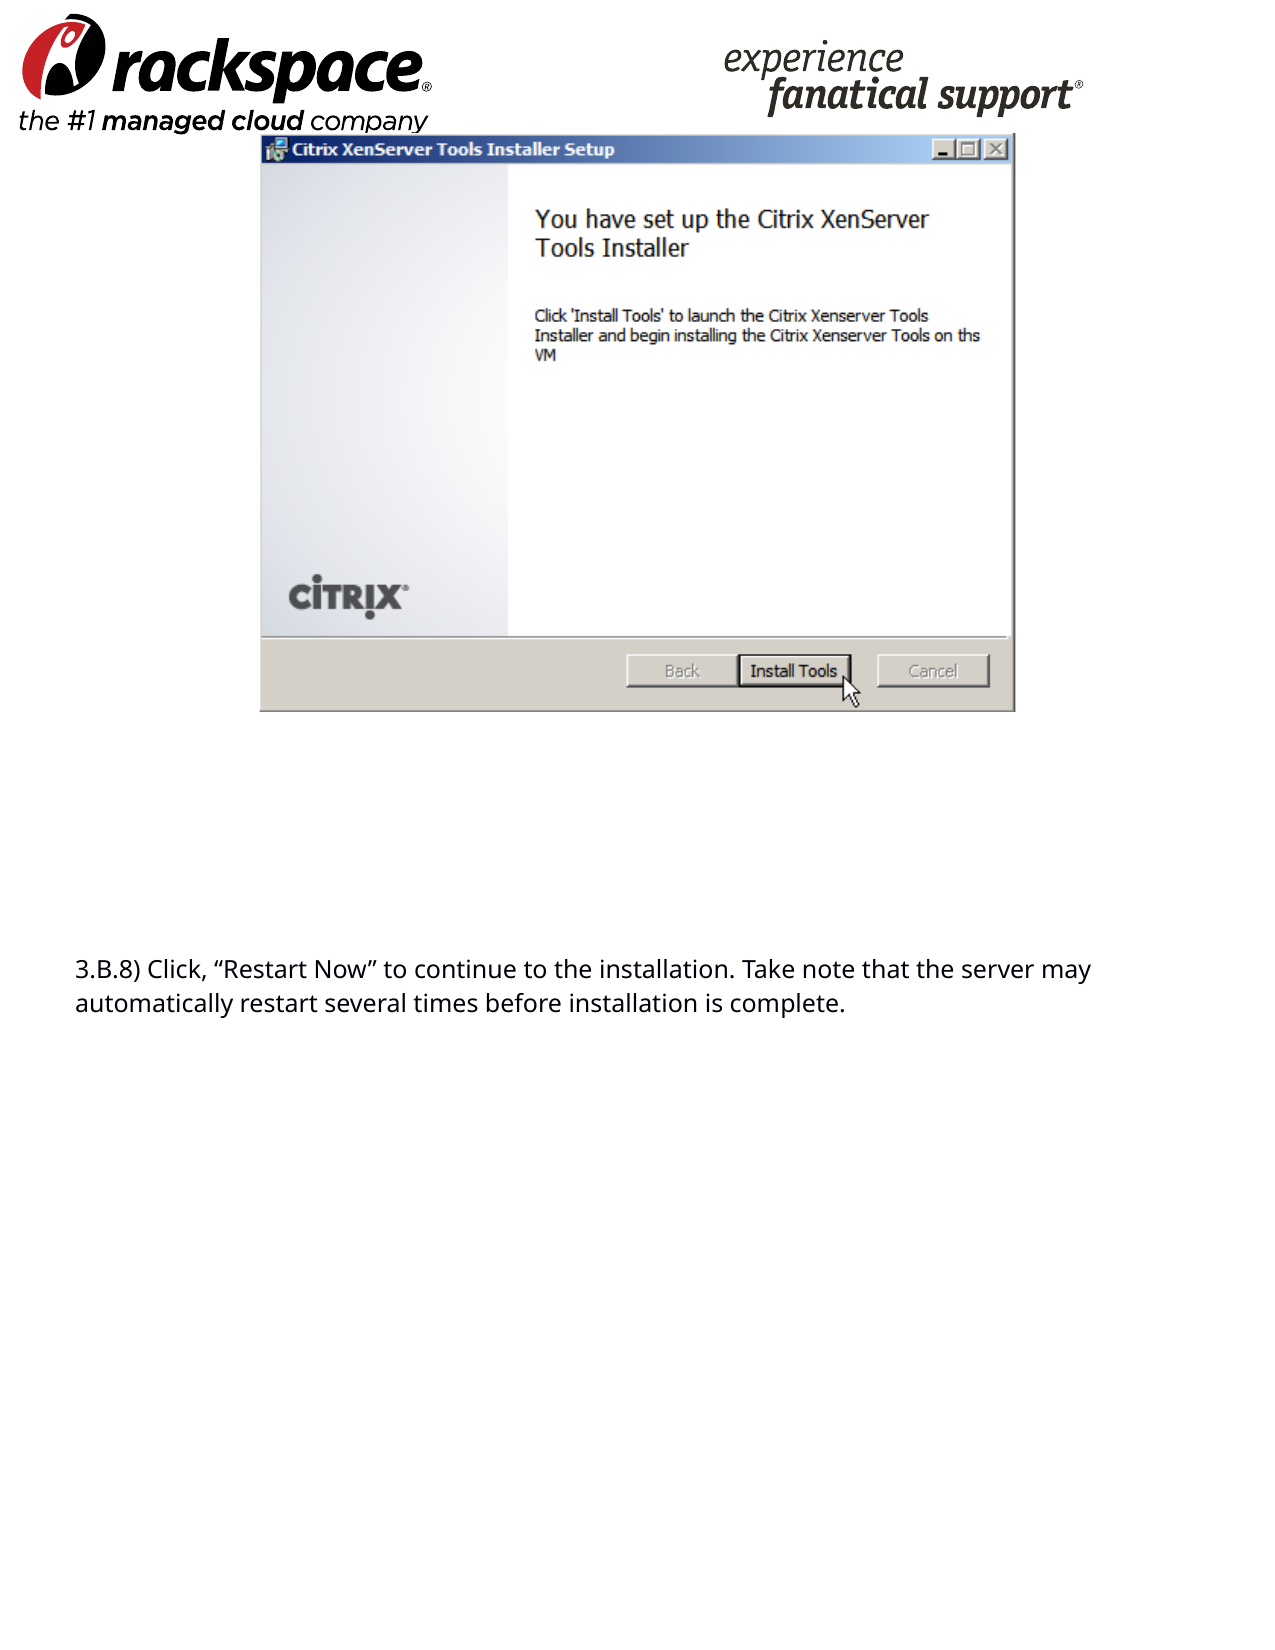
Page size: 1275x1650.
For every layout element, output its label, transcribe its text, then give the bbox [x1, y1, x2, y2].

picture [259, 133, 1016, 712]
text 3.B.8) Click, “Restart Now” to continue to the installation. Take note that the server may automatically restart several times before installation is complete. [75, 951, 1200, 1019]
